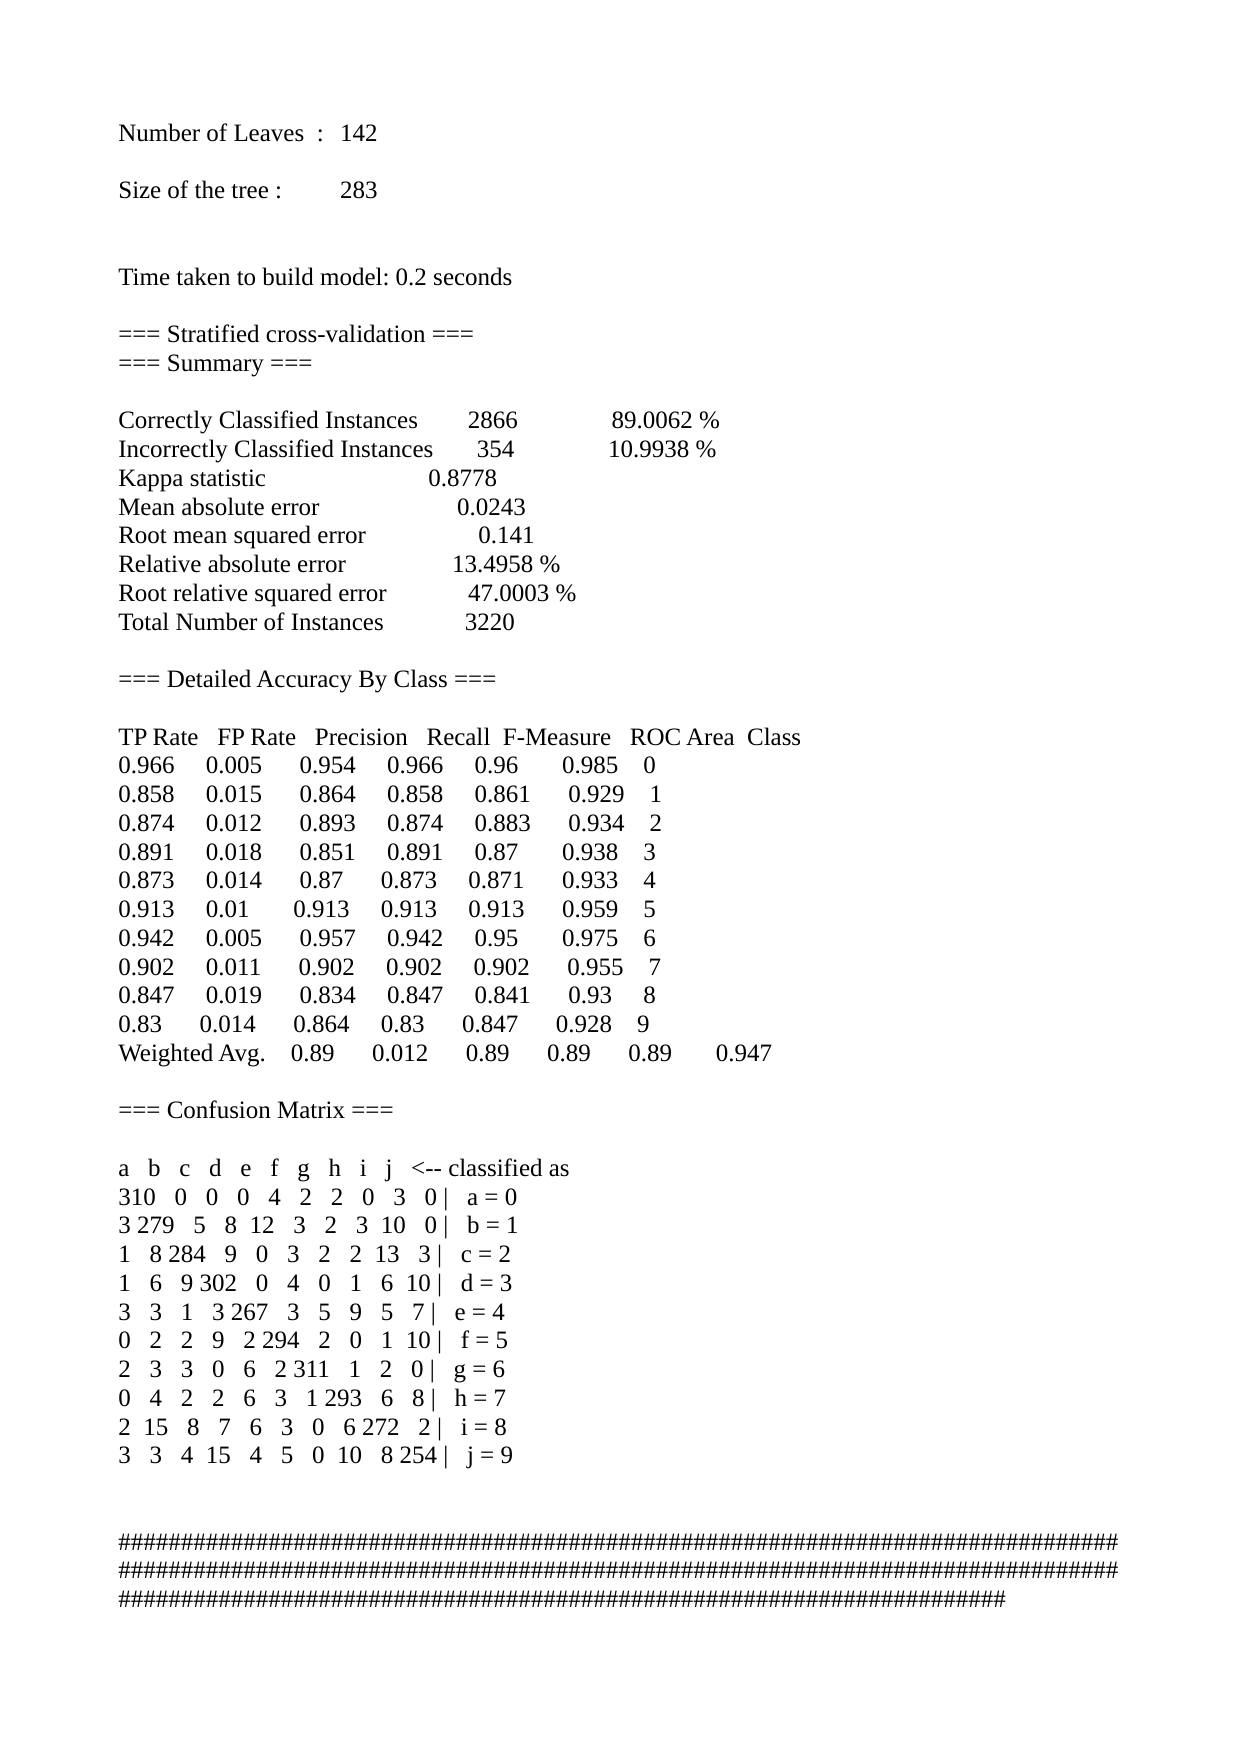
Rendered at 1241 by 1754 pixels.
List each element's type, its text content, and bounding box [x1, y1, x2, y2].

text a b c d e f g h i j <-- classified as [118, 1153, 1122, 1182]
text Weighted Avg. 0.89 0.012 0.89 0.89 0.89 0.947 [118, 1038, 1122, 1067]
text 0.874 0.012 0.893 0.874 0.883 0.934 2 [118, 808, 1122, 837]
text === Summary === [118, 348, 1122, 377]
text 0.858 0.015 0.864 0.858 0.861 0.929 1 [118, 779, 1122, 808]
text 3 3 4 15 4 5 0 10 8 254 | j = 9 [118, 1441, 1122, 1469]
text 0.847 0.019 0.834 0.847 0.841 0.93 8 [118, 981, 1122, 1009]
text Number of Leaves : 142 [118, 118, 1122, 147]
text 3 3 1 3 267 3 5 9 5 7 | e = 4 [118, 1297, 1122, 1326]
text === Stratified cross-validation === [118, 319, 1122, 348]
text Total Number of Instances 3220 [118, 607, 1122, 636]
text 2 3 3 0 6 2 311 1 2 0 | g = 6 [118, 1354, 1122, 1383]
text 0.966 0.005 0.954 0.966 0.96 0.985 0 [118, 751, 1122, 779]
text 1 8 284 9 0 3 2 2 13 3 | c = 2 [118, 1239, 1122, 1268]
text 0 4 2 2 6 3 1 293 6 8 | h = 7 [118, 1383, 1122, 1412]
text 0.891 0.018 0.851 0.891 0.87 0.938 3 [118, 837, 1122, 866]
text 310 0 0 0 4 2 2 0 3 0 | a = 0 [118, 1182, 1122, 1211]
text Incorrectly Classified Instances 354 10.9938 % [118, 434, 1122, 463]
text 0.913 0.01 0.913 0.913 0.913 0.959 5 [118, 894, 1122, 923]
text Root relative squared error 47.0003 % [118, 578, 1122, 607]
text Root mean squared error 0.141 [118, 521, 1122, 549]
text === Detailed Accuracy By Class === [118, 664, 1122, 693]
text Correctly Classified Instances 2866 89.0062 % [118, 406, 1122, 434]
text Size of the tree : 283 [118, 176, 1122, 204]
text 0.902 0.011 0.902 0.902 0.902 0.955 7 [118, 952, 1122, 981]
text 1 6 9 302 0 4 0 1 6 10 | d = 3 [118, 1268, 1122, 1297]
text 0 2 2 9 2 294 2 0 1 10 | f = 5 [118, 1326, 1122, 1354]
text Mean absolute error 0.0243 [118, 492, 1122, 521]
text 2 15 8 7 6 3 0 6 272 2 | i = 8 [118, 1412, 1122, 1441]
text TP Rate FP Rate Precision Recall F-Measure ROC Area Class [118, 722, 1122, 751]
text 0.873 0.014 0.87 0.873 0.871 0.933 4 [118, 866, 1122, 894]
text 0.942 0.005 0.957 0.942 0.95 0.975 6 [118, 923, 1122, 952]
text 3 279 5 8 12 3 2 3 10 0 | b = 1 [118, 1211, 1122, 1239]
text 0.83 0.014 0.864 0.83 0.847 0.928 9 [118, 1009, 1122, 1038]
text Time taken to build model: 0.2 seconds [118, 262, 1122, 291]
text Kappa statistic 0.8778 [118, 463, 1122, 492]
text Relative absolute error 13.4958 % [118, 549, 1122, 578]
text === Confusion Matrix === [118, 1096, 1122, 1124]
text ####################################################################################################################################################################################################################################### [118, 1527, 1122, 1613]
